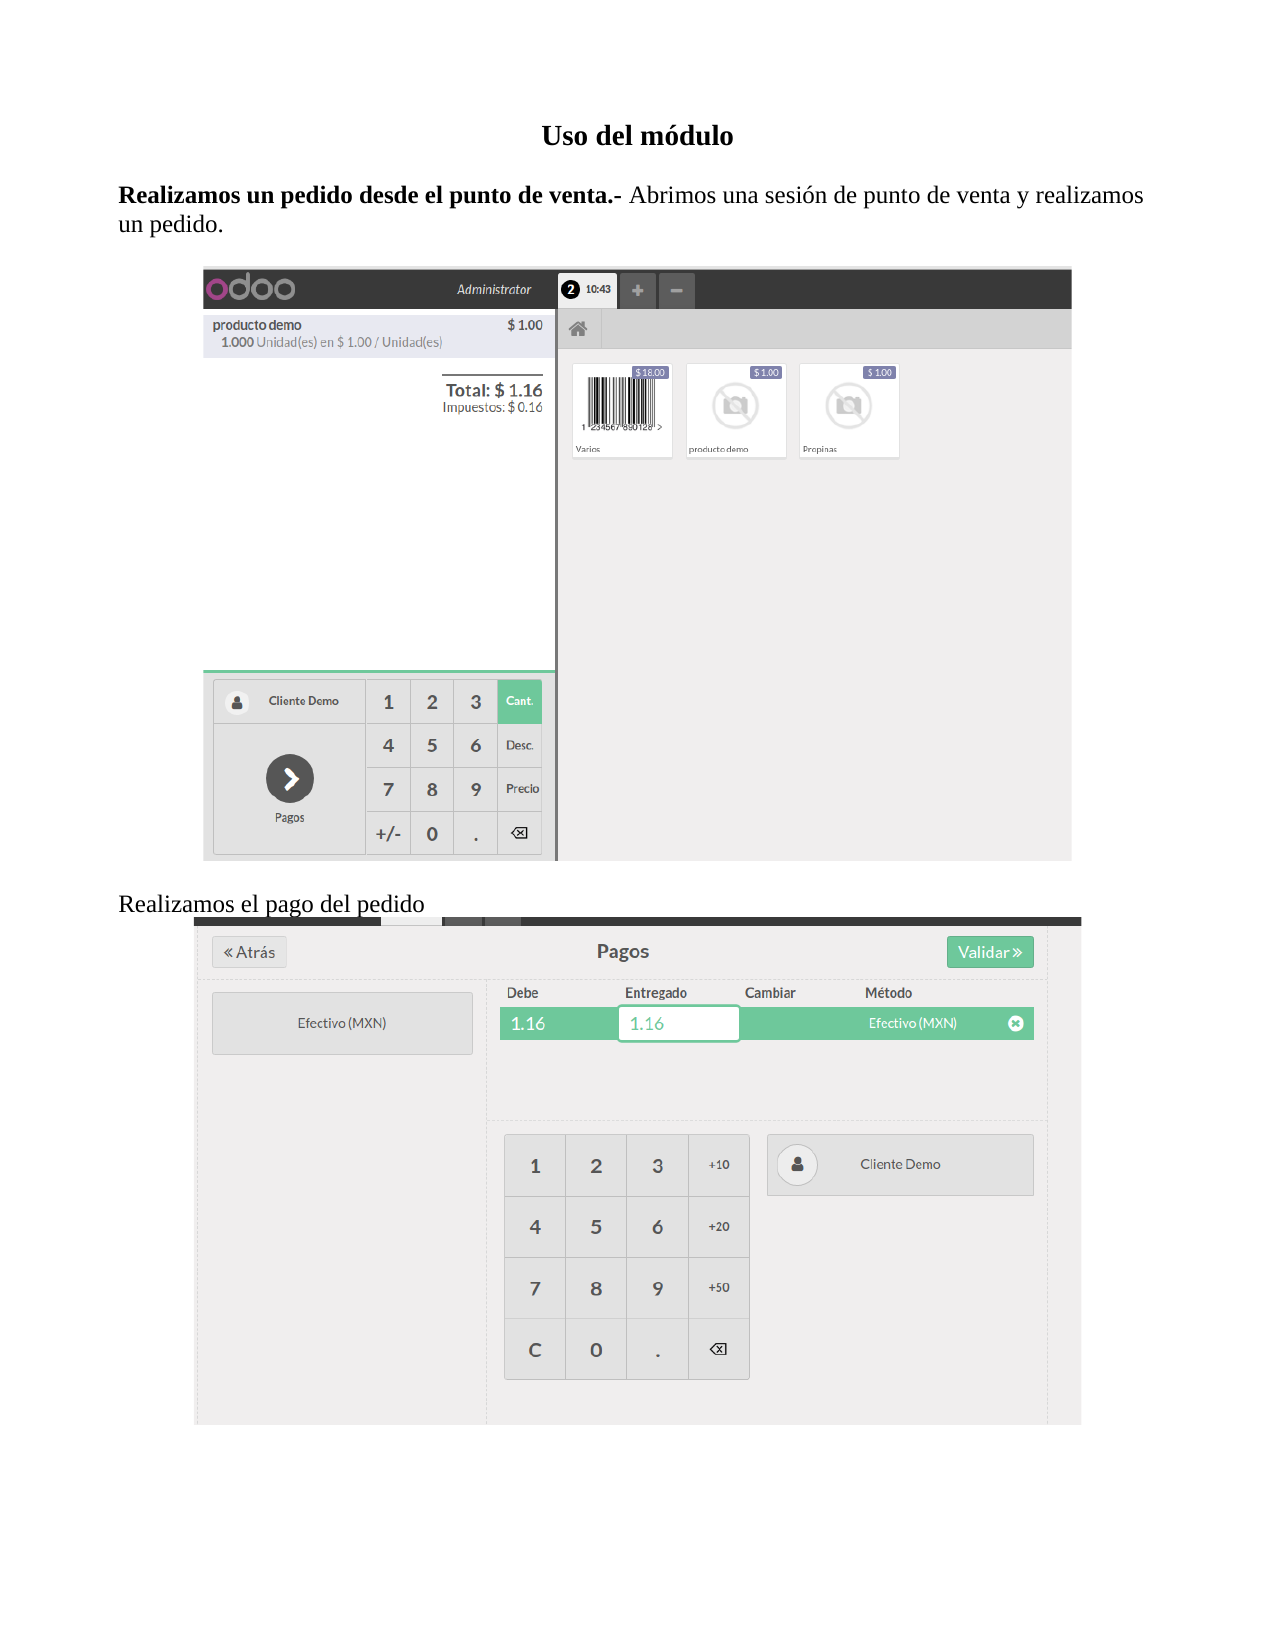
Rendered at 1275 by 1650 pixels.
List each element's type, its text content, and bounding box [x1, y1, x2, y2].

picture [203, 266, 1072, 861]
text Realizamos el pago del pedido [118, 889, 1157, 918]
text Uso del módulo [118, 118, 1157, 152]
text Realizamos un pedido desde el punto de venta.- Abrimos una sesión de punto de venta y realizamos un pedido. [118, 180, 1157, 238]
picture [193, 917, 1082, 1425]
